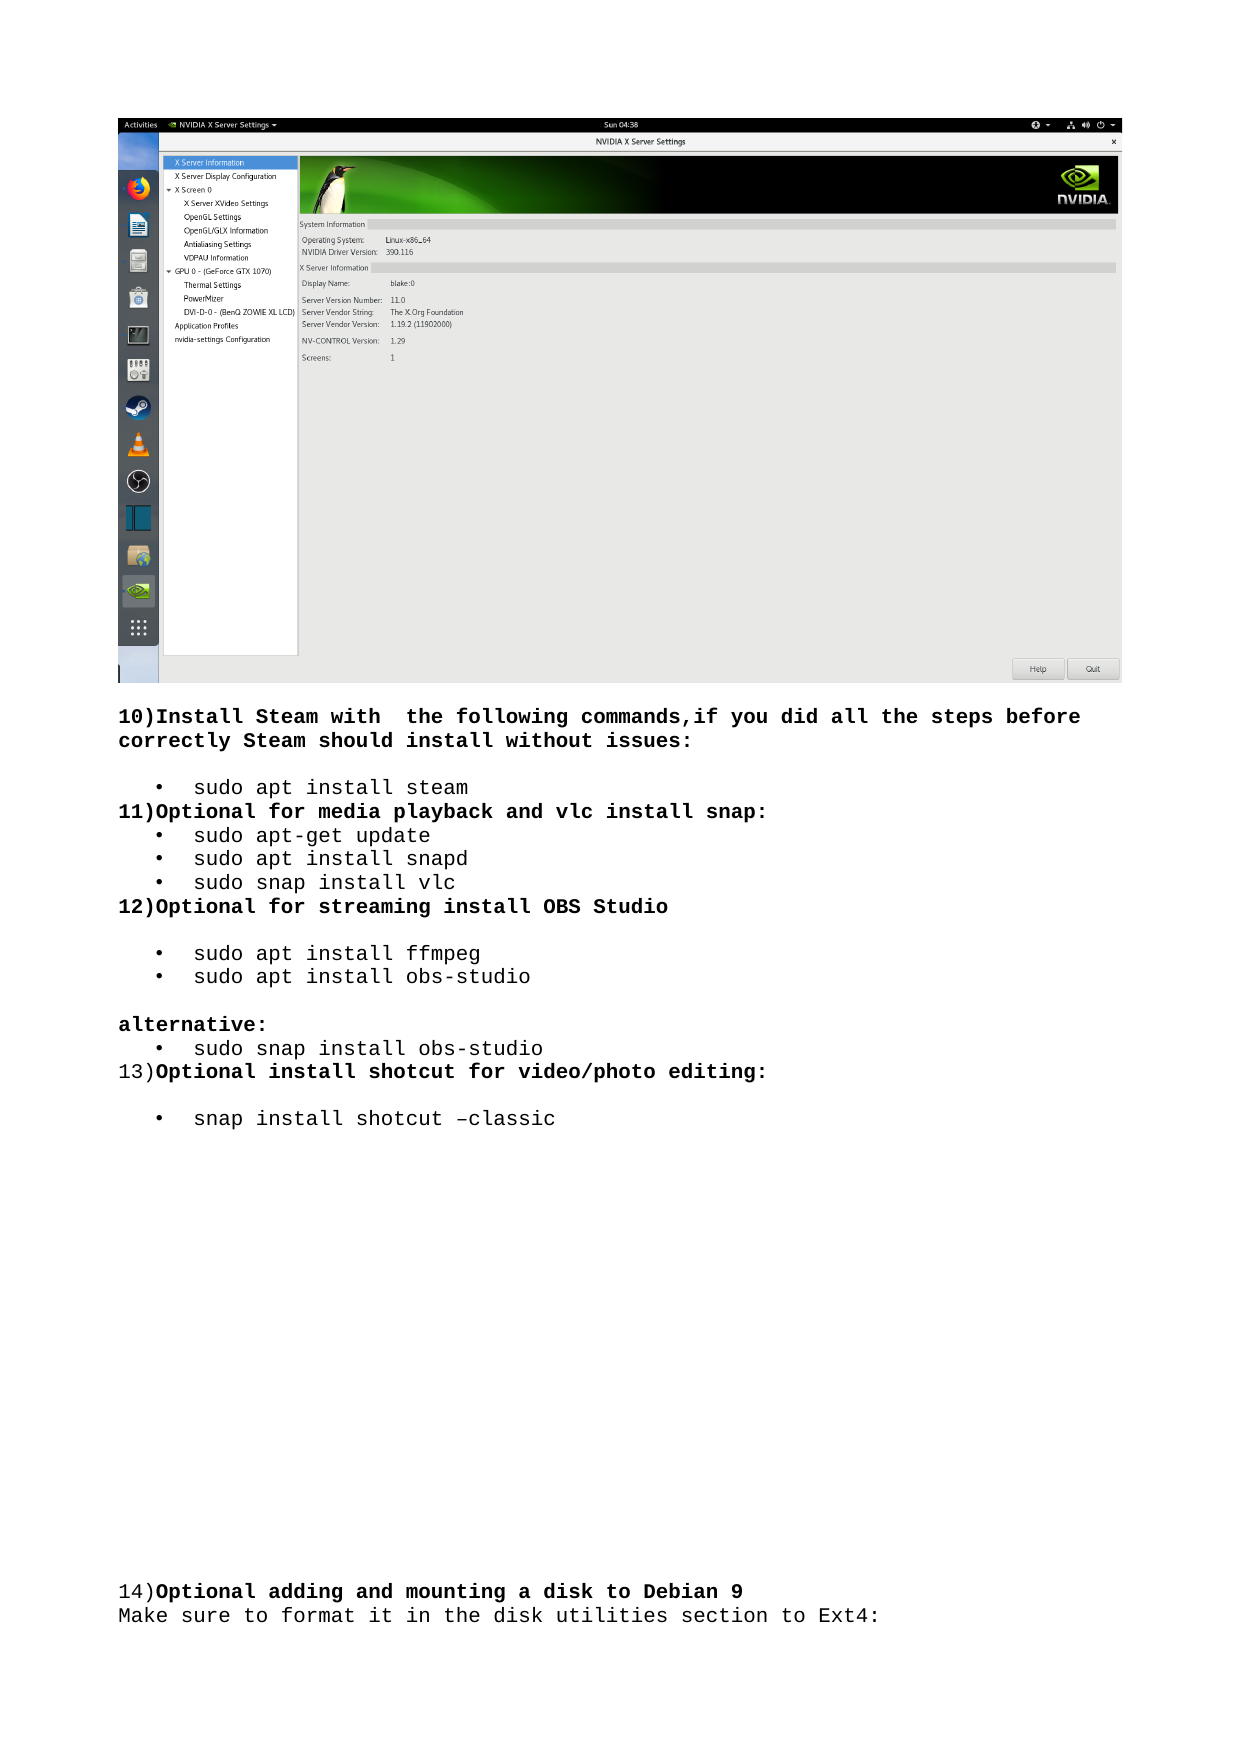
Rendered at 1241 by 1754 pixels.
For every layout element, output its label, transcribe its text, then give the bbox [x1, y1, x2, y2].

picture [118, 118, 1123, 683]
list sudo apt-get update [156, 825, 1122, 848]
list sudo apt install obs-studio [156, 967, 1122, 990]
text 12)Optional for streaming install OBS Studio [118, 896, 1122, 919]
list sudo apt install ffmpeg [156, 943, 1122, 967]
list snap install shotcut –classic [156, 1108, 1122, 1132]
list sudo apt install steam [156, 777, 1122, 801]
list sudo snap install vlc [156, 872, 1122, 896]
text 10)Install Steam with the following commands,if you did all the steps before correctly Steam should install without issues: [118, 706, 1122, 754]
text alternative: [118, 1014, 1122, 1037]
text 13)Optional install shotcut for video/photo editing: [118, 1061, 1122, 1085]
text 14)Optional adding and mounting a disk to Debian 9 [118, 1581, 1122, 1605]
text 11)Optional for media playback and vlc install snap: [118, 801, 1122, 825]
list sudo apt install snapd [156, 848, 1122, 872]
text Make sure to format it in the disk utilities section to Ext4: [118, 1605, 1122, 1629]
list sudo snap install obs-studio [156, 1037, 1122, 1061]
